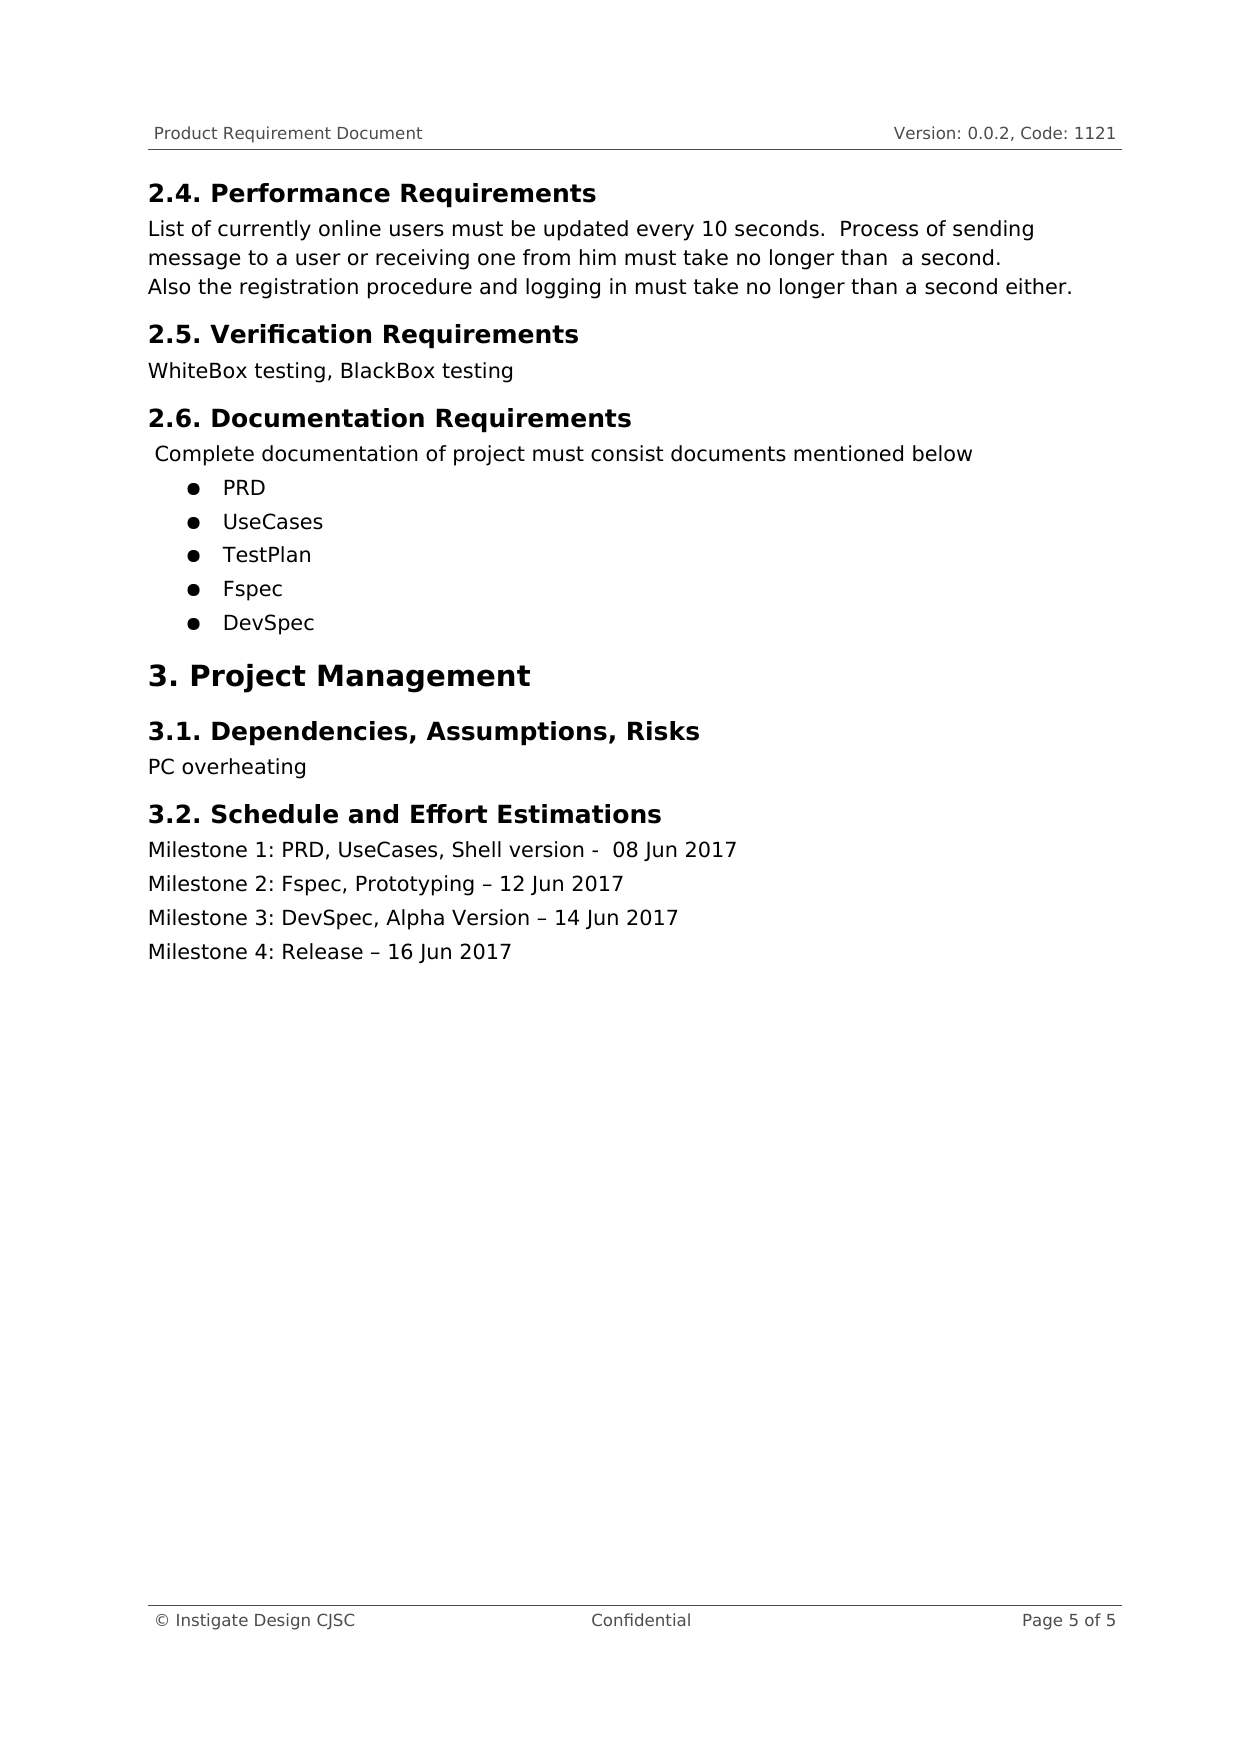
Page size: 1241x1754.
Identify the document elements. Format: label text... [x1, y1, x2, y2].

text Milestone 3: DevSpec, Alpha Version – 14 Jun 2017 [148, 906, 1122, 930]
subtitle Schedule and Effort Estimations [148, 801, 1122, 830]
subtitle Dependencies, Assumptions, Risks [148, 717, 1122, 746]
text Milestone 4: Release – 16 Jun 2017 [148, 940, 1122, 964]
subtitle Project Management [148, 659, 1122, 693]
text List of currently online users must be updated every 10 seconds. Process of sending message to a user or receiving one from him must take no longer than a second. Also the registration procedure and logging in must take no longer than a second either. [148, 217, 1122, 299]
text WhiteBox testing, BlackBox testing [148, 359, 1122, 383]
list PRD [185, 476, 1122, 500]
subtitle Performance Requirements [148, 179, 1122, 208]
list TestPlan [185, 543, 1122, 568]
text PC overheating [148, 755, 1122, 779]
subtitle Verification Requirements [148, 321, 1122, 350]
list DevSpec [185, 611, 1122, 635]
text Milestone 1: PRD, UseCases, Shell version - 08 Jun 2017 [148, 838, 1122, 863]
text Milestone 2: Fspec, Prototyping – 12 Jun 2017 [148, 872, 1122, 897]
subtitle Documentation Requirements [148, 404, 1122, 433]
text Complete documentation of project must consist documents mentioned below [148, 442, 1122, 466]
list UseCases [185, 510, 1122, 534]
list Fspec [185, 577, 1122, 601]
